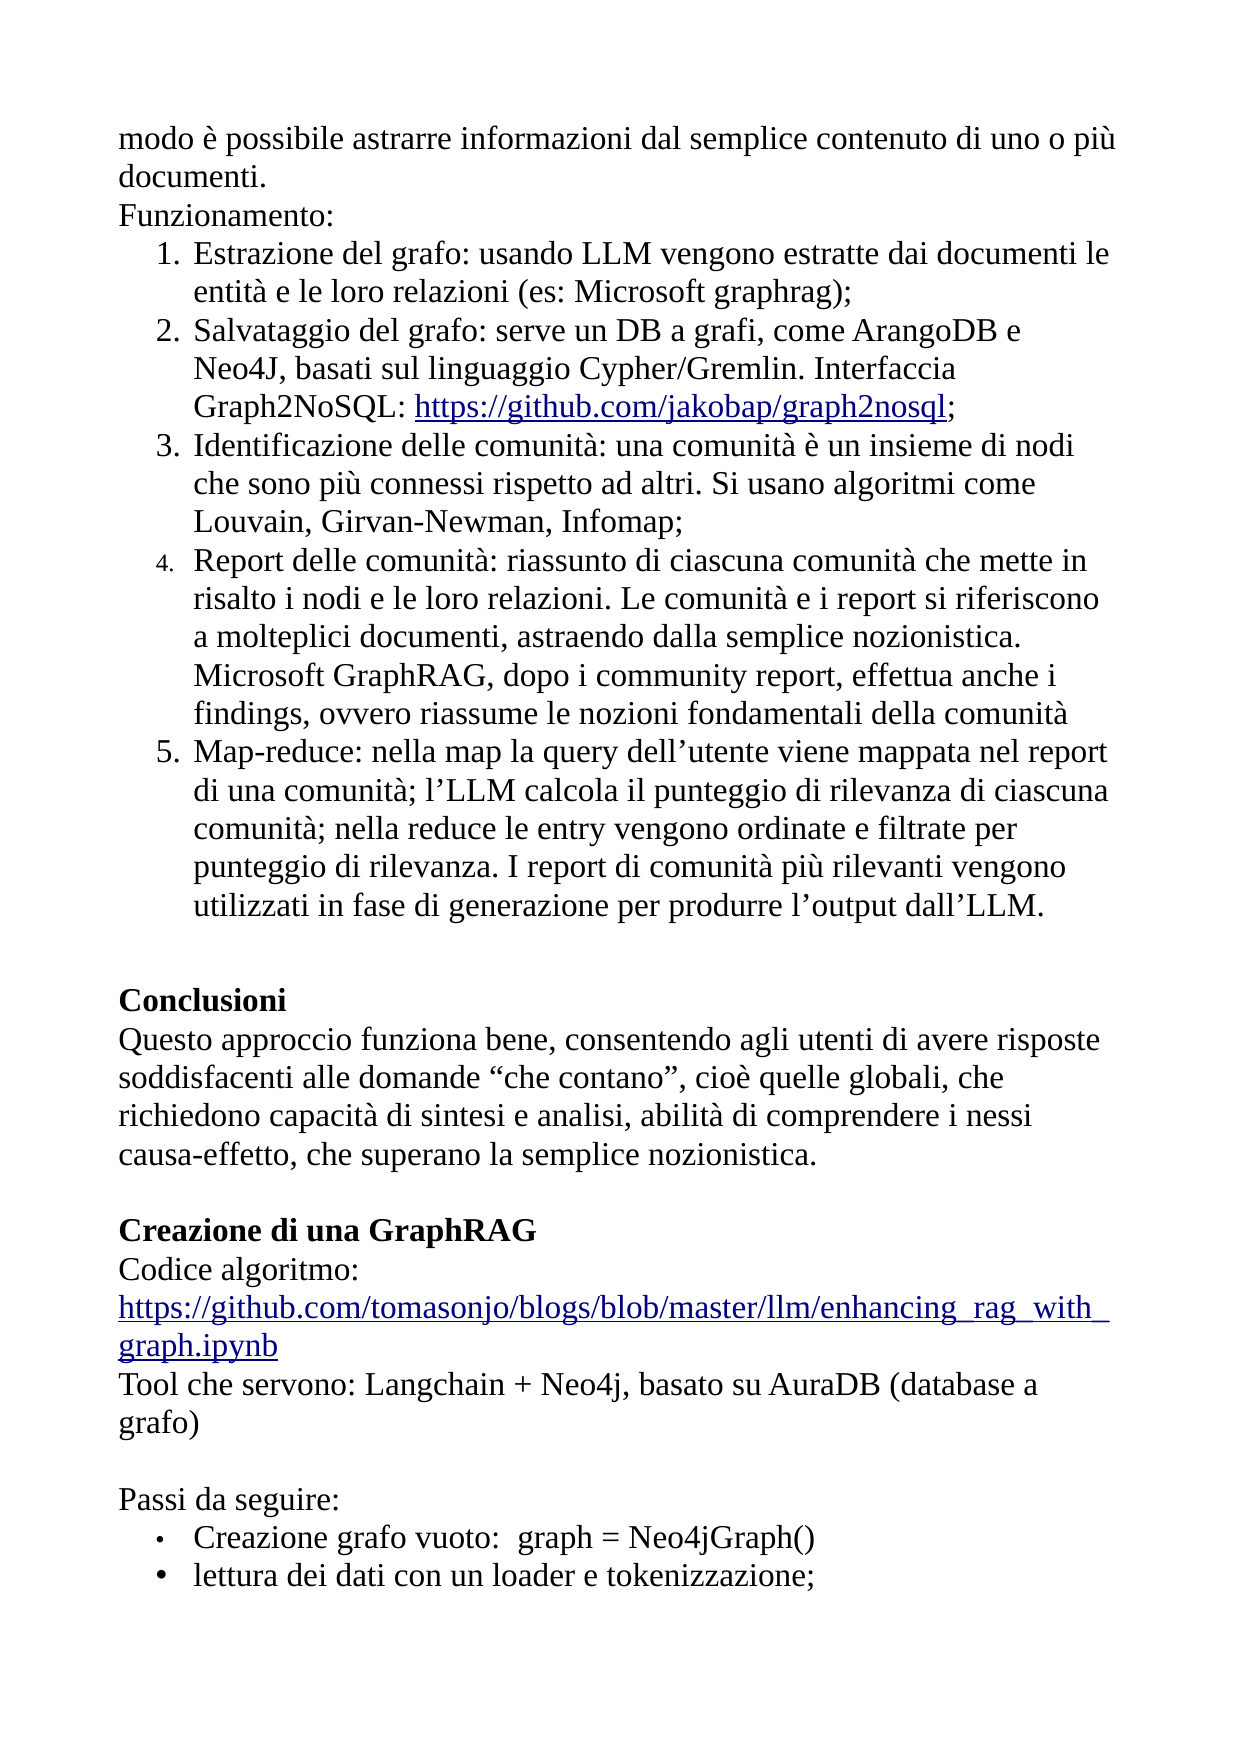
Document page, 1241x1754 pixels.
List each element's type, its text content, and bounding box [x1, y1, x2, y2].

list Salvataggio del grafo: serve un DB a grafi, come ArangoDB e Neo4J, basati sul linguaggio Cypher/Gremlin. Interfaccia Graph2NoSQL: https://github.com/jakobap/graph2nosql; [156, 310, 1122, 425]
list Estrazione del grafo: usando LLM vengono estratte dai documenti le entità e le loro relazioni (es: Microsoft graphrag); [156, 233, 1122, 310]
text Creazione di una GraphRAG [118, 1211, 1122, 1249]
list Creazione grafo vuoto: graph = Neo4jGraph() [156, 1517, 1122, 1556]
list Report delle comunità: riassunto di ciascuna comunità che mette in risalto i nodi e le loro relazioni. Le comunità e i report si riferiscono a molteplici documenti, astraendo dalla semplice nozionistica. Microsoft GraphRAG, dopo i community report, effettua anche i findings, ovvero riassume le nozioni fondamentali della comunità [156, 540, 1122, 731]
text Tool che servono: Langchain + Neo4j, basato su AuraDB (database a grafo) [118, 1364, 1122, 1441]
list lettura dei dati con un loader e tokenizzazione; [156, 1556, 1122, 1594]
text modo è possibile astrarre informazioni dal semplice contenuto di uno o più documenti. [118, 118, 1122, 195]
text Funzionamento: [118, 195, 1122, 233]
text Conclusioni [118, 981, 1122, 1019]
text Passi da seguire: [118, 1479, 1122, 1517]
text Questo approccio funziona bene, consentendo agli utenti di avere risposte soddisfacenti alle domande “che contano”, cioè quelle globali, che richiedono capacità di sintesi e analisi, abilità di comprendere i nessi causa-effetto, che superano la semplice nozionistica. [118, 1019, 1122, 1172]
list Map-reduce: nella map la query dell’utente viene mappata nel report di una comunità; l’LLM calcola il punteggio di rilevanza di ciascuna comunità; nella reduce le entry vengono ordinate e filtrate per punteggio di rilevanza. I report di comunità più rilevanti vengono utilizzati in fase di generazione per produrre l’output dall’LLM. [156, 731, 1122, 923]
text Codice algoritmo: https://github.com/tomasonjo/blogs/blob/master/llm/enhancing_rag_with_graph.ipynb [118, 1249, 1122, 1364]
list Identificazione delle comunità: una comunità è un insieme di nodi che sono più connessi rispetto ad altri. Si usano algoritmi come Louvain, Girvan-Newman, Infomap; [156, 425, 1122, 540]
